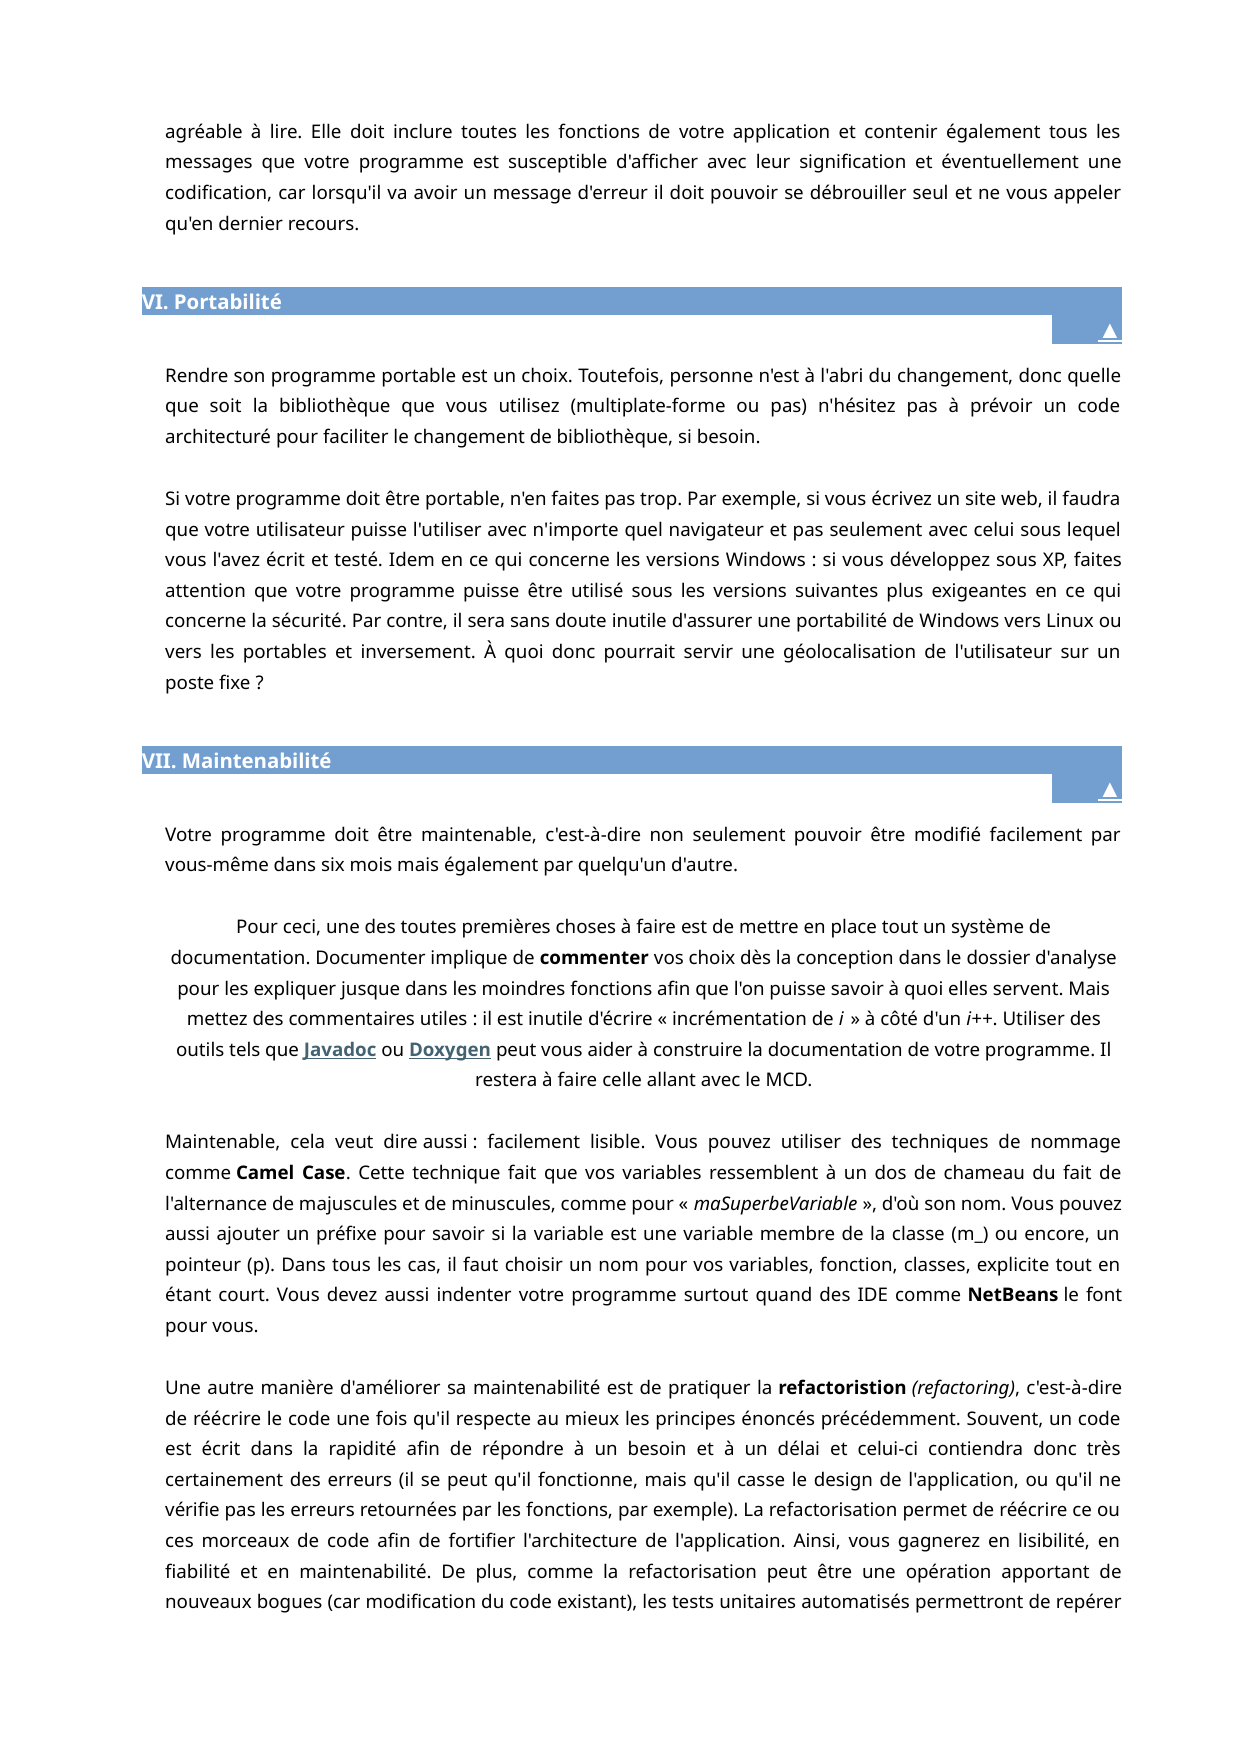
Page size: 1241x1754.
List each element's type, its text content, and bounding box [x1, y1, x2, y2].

text agréable à lire. Elle doit inclure toutes les fonctions de votre application et contenir également tous les messages que votre programme est susceptible d'afficher avec leur signification et éventuellement une codification, car lorsqu'il va avoir un message d'erreur il doit pouvoir se débrouiller seul et ne vous appeler qu'en dernier recours. [165, 118, 1122, 236]
text ▲ [1052, 315, 1122, 344]
text Maintenable, cela veut dire aussi : facilement lisible. Vous pouvez utiliser des techniques de nommage comme Camel Case. Cette technique fait que vos variables ressemblent à un dos de chameau du fait de l'alternance de majuscules et de minuscules, comme pour « maSuperbeVariable », d'où son nom. Vous pouvez aussi ajouter un préfixe pour savoir si la variable est une variable membre de la classe (m_) ou encore, un pointeur (p). Dans tous les cas, il faut choisir un nom pour vos variables, fonction, classes, explicite tout en étant court. Vous devez aussi indenter votre programme surtout quand des IDE comme NetBeans le font pour vous. [165, 1128, 1122, 1338]
text Une autre manière d'améliorer sa maintenabilité est de pratiquer la refactoristion (refactoring), c'est-à-dire de réécrire le code une fois qu'il respecte au mieux les principes énoncés précédemment. Souvent, un code est écrit dans la rapidité afin de répondre à un besoin et à un délai et celui-ci contiendra donc très certainement des erreurs (il se peut qu'il fonctionne, mais qu'il casse le design de l'application, ou qu'il ne vérifie pas les erreurs retournées par les fonctions, par exemple). La refactorisation permet de réécrire ce ou ces morceaux de code afin de fortifier l'architecture de l'application. Ainsi, vous gagnerez en lisibilité, en fiabilité et en maintenabilité. De plus, comme la refactorisation peut être une opération apportant de nouveaux bogues (car modification du code existant), les tests unitaires automatisés permettront de repérer [165, 1374, 1122, 1614]
text Si votre programme doit être portable, n'en faites pas trop. Par exemple, si vous écrivez un site web, il faudra que votre utilisateur puisse l'utiliser avec n'importe quel navigateur et pas seulement avec celui sous lequel vous l'avez écrit et testé. Idem en ce qui concerne les versions Windows : si vous développez sous XP, faites attention que votre programme puisse être utilisé sous les versions suivantes plus exigeantes en ce qui concerne la sécurité. Par contre, il sera sans doute inutile d'assurer une portabilité de Windows vers Linux ou vers les portables et inversement. À quoi donc pourrait servir une géolocalisation de l'utilisateur sur un poste fixe ? [165, 485, 1122, 694]
text ▲ [1052, 774, 1122, 803]
text Pour ceci, une des toutes premières choses à faire est de mettre en place tout un système de documentation. Documenter implique de commenter vos choix dès la conception dans le dossier d'analyse pour les expliquer jusque dans les moindres fonctions afin que l'on puisse savoir à quoi elles servent. Mais mettez des commentaires utiles : il est inutile d'écrire « incrémentation de i » à côté d'un i++. Utiliser des outils tels que Javadoc ou Doxygen peut vous aider à construire la documentation de votre programme. Il restera à faire celle allant avec le MCD. [165, 913, 1122, 1092]
subtitle VI. Portabilité [142, 287, 1122, 315]
subtitle VII. Maintenabilité [142, 746, 1122, 774]
text Rendre son programme portable est un choix. Toutefois, personne n'est à l'abri du changement, donc quelle que soit la bibliothèque que vous utilisez (multiplate-forme ou pas) n'hésitez pas à prévoir un code architecturé pour faciliter le changement de bibliothèque, si besoin. [165, 362, 1122, 449]
text Votre programme doit être maintenable, c'est-à-dire non seulement pouvoir être modifié facilement par vous-même dans six mois mais également par quelqu'un d'autre. [165, 821, 1122, 877]
